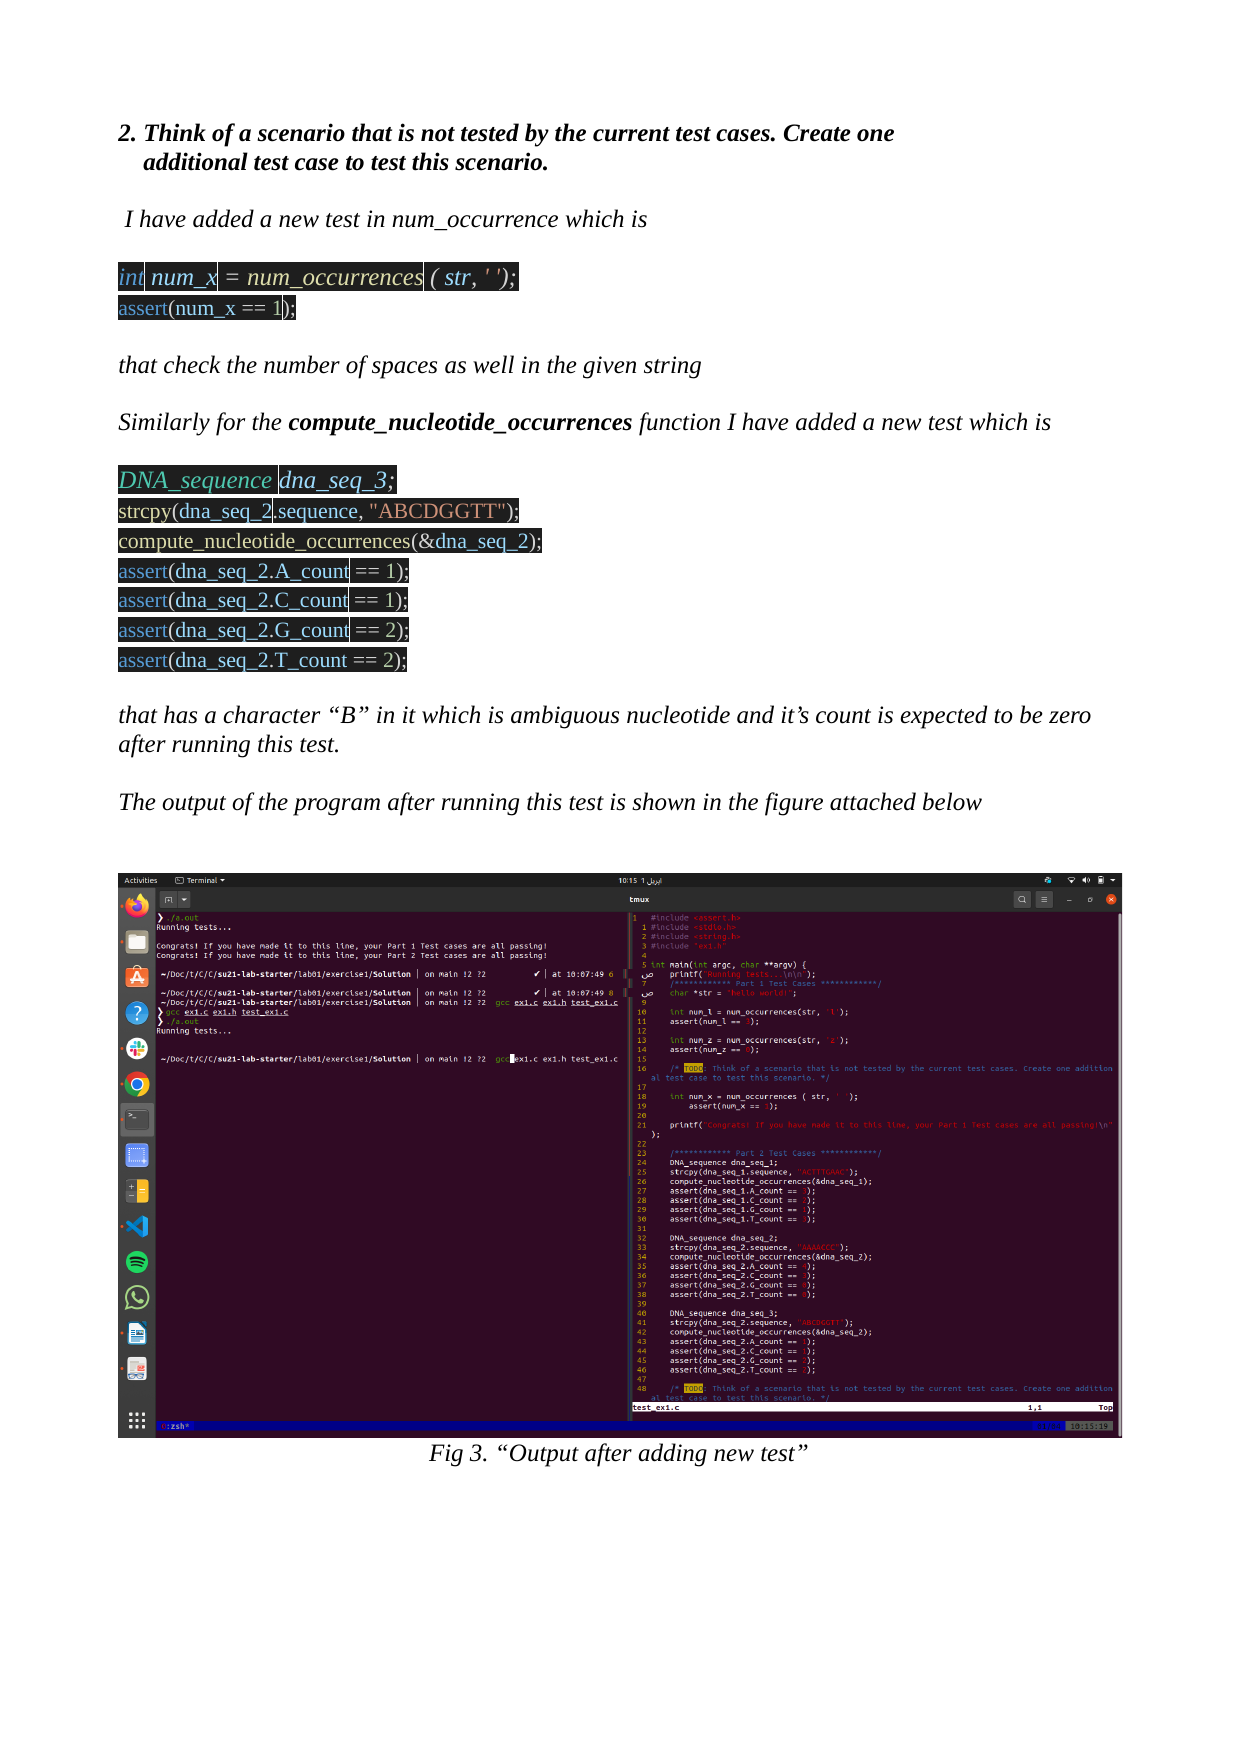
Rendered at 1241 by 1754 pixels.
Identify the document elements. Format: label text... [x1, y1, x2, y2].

text compute_nucleotide_occurrences(&dna_seq_2); [118, 523, 1122, 553]
picture [118, 873, 1123, 1438]
text additional test case to test this scenario. [118, 147, 1122, 176]
text Fig 3. “Output after adding new test” [118, 1438, 1122, 1467]
text The output of the program after running this test is shown in the figure attached below [118, 787, 1122, 816]
text assert(num_x == 1); [118, 291, 1122, 320]
text strcpy(dna_seq_2.sequence, "ABCDGGTT"); [118, 494, 1122, 523]
text assert(dna_seq_2.G_count == 2); [118, 612, 1122, 642]
text int num_x = num_occurrences ( str, ' '); [118, 262, 1122, 291]
text Similarly for the compute_nucleotide_occurrences function I have added a new test which is [118, 407, 1122, 436]
text I have added a new test in num_occurrence which is [118, 204, 1122, 233]
text DNA_sequence dna_seq_3; [118, 465, 1122, 494]
text 2. Think of a scenario that is not tested by the current test cases. Create one [118, 118, 1122, 147]
text assert(dna_seq_2.A_count == 1); [118, 553, 1122, 583]
text that check the number of spaces as well in the given string [118, 350, 1122, 379]
text that has a character “B” in it which is ambiguous nucleotide and it’s count is expected to be zero after running this test. [118, 701, 1122, 758]
text assert(dna_seq_2.T_count == 2); [118, 642, 1122, 672]
text assert(dna_seq_2.C_count == 1); [118, 583, 1122, 612]
